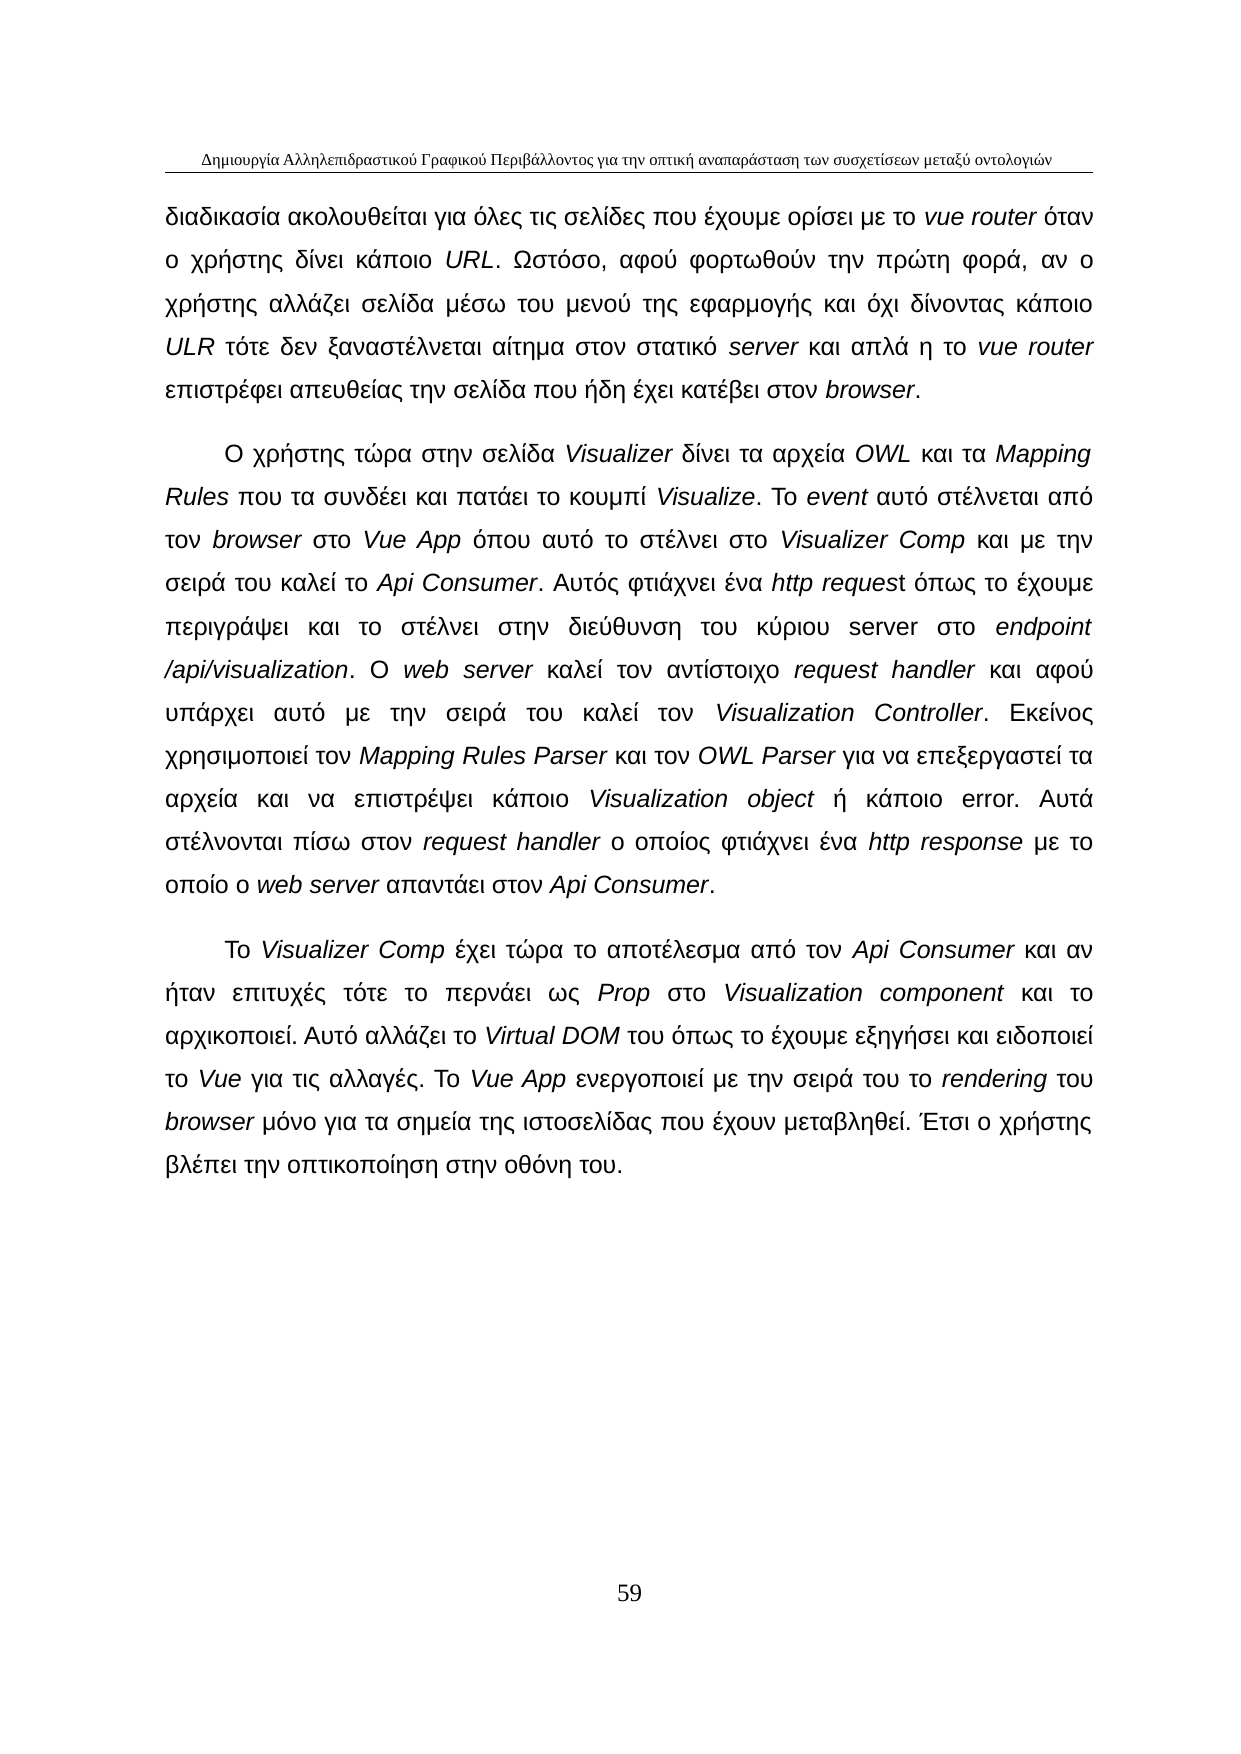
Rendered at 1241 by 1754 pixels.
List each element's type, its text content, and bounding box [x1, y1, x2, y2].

text διαδικασία ακολουθείται για όλες τις σελίδες που έχουμε ορίσει με το vue router όταν ο χρήστης δίνει κάποιο URL. Ωστόσο, αφού φορτωθούν την πρώτη φορά, αν ο χρήστης αλλάζει σελίδα μέσω του μενού της εφαρμογής και όχι δίνοντας κάποιο ULR τότε δεν ξαναστέλνεται αίτημα στον στατικό server και απλά η το vue router επιστρέφει απευθείας την σελίδα που ήδη έχει κατέβει στον browser. [165, 202, 1093, 403]
text Το Visualizer Comp έχει τώρα το αποτέλεσμα από τον Api Consumer και αν ήταν επιτυχές τότε το περνάει ως Prop στο Visualization component και το αρχικοποιεί. Αυτό αλλάζει το Virtual DOM του όπως το έχουμε εξηγήσει και ειδοποιεί το Vue για τις αλλαγές. Το Vue App ενεργοποιεί με την σειρά του το rendering του browser μόνο για τα σημεία της ιστοσελίδας που έχουν μεταβληθεί. Έτσι ο χρήστης βλέπει την οπτικοποίηση στην οθόνη του. [165, 934, 1093, 1179]
text Ο χρήστης τώρα στην σελίδα Visualizer δίνει τα αρχεία OWL και τα Mapping Rules που τα συνδέει και πατάει το κουμπί Visualize. Το event αυτό στέλνεται από τον browser στο Vue App όπου αυτό το στέλνει στο Visualizer Comp και με την σειρά του καλεί το Api Consumer. Αυτός φτιάχνει ένα http request όπως το έχουμε περιγράψει και το στέλνει στην διεύθυνση του κύριου server στο endpoint /api/visualization. Ο web server καλεί τον αντίστοιχο request handler και αφού υπάρχει αυτό με την σειρά του καλεί τον Visualization Controller. Εκείνος χρησιμοποιεί τον Mapping Rules Parser και τον OWL Parser για να επεξεργαστεί τα αρχεία και να επιστρέψει κάποιο Visualization object ή κάποιο error. Αυτά στέλνονται πίσω στον request handler ο οποίος φτιάχνει ένα http response με το οποίο ο web server απαντάει στον Api Consumer. [165, 439, 1093, 899]
